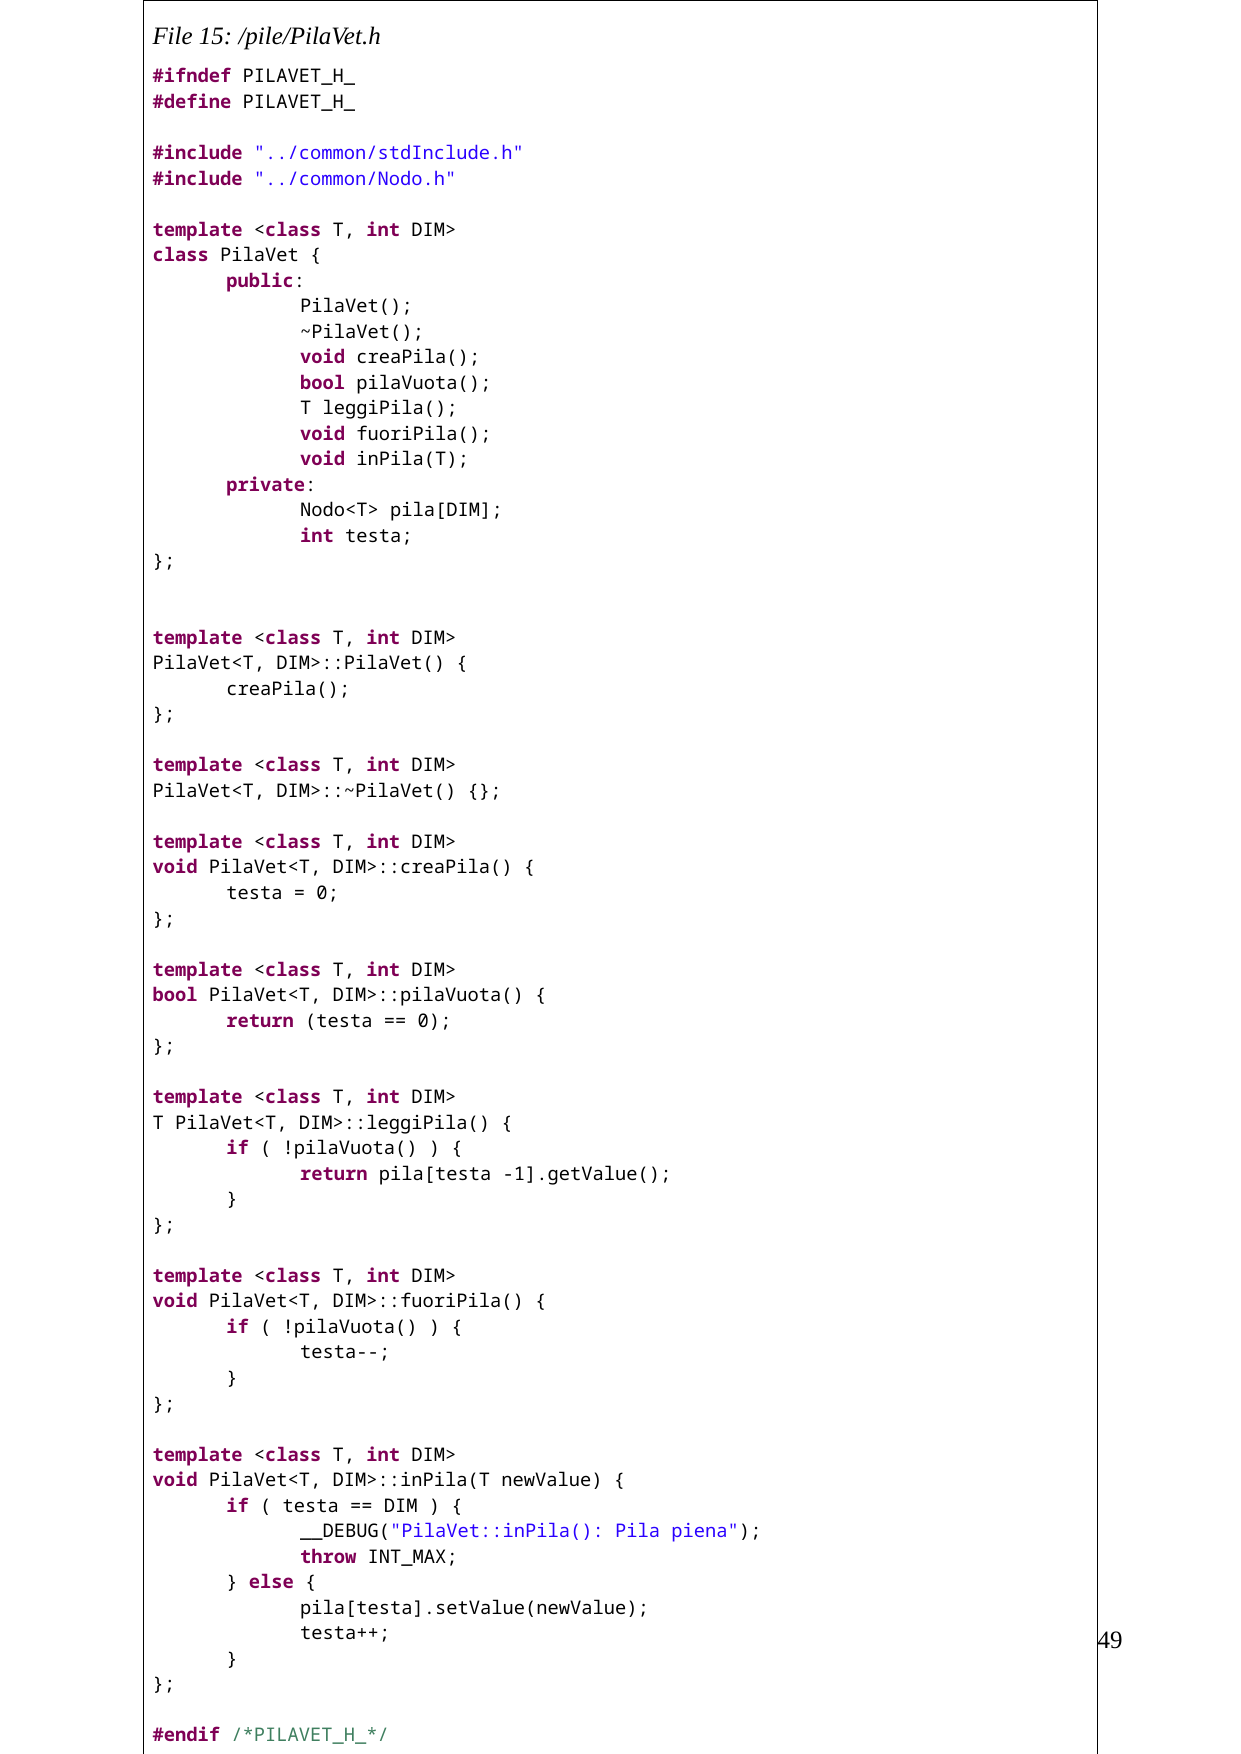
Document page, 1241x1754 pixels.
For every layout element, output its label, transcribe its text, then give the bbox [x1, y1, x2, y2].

text testa = 0; [152, 879, 1088, 905]
text void fuoriPila(); [152, 420, 1088, 446]
text #define PILAVET_H_ [152, 88, 1088, 114]
text template <class T, int DIM> [152, 1083, 1088, 1109]
text template <class T, int DIM> [152, 956, 1088, 981]
text bool PilaVet<T, DIM>::pilaVuota() { [152, 981, 1088, 1007]
text PilaVet<T, DIM>::PilaVet() { [152, 650, 1088, 675]
text File 15: /pile/PilaVet.h [152, 21, 1088, 50]
text testa++; [152, 1619, 1088, 1645]
text template <class T, int DIM> [152, 752, 1088, 777]
text private: [152, 471, 1088, 497]
text } [152, 1186, 1088, 1211]
text pila[testa].setValue(newValue); [152, 1594, 1088, 1619]
text T leggiPila(); [152, 394, 1088, 420]
text ~PilaVet(); [152, 318, 1088, 343]
text } else { [152, 1568, 1088, 1594]
text Nodo<T> pila[DIM]; [152, 497, 1088, 522]
text void PilaVet<T, DIM>::fuoriPila() { [152, 1288, 1088, 1313]
text }; [152, 1671, 1088, 1696]
text #include "../common/stdInclude.h" [152, 139, 1088, 165]
text template <class T, int DIM> [152, 828, 1088, 854]
text return pila[testa -1].getValue(); [152, 1160, 1088, 1186]
text void PilaVet<T, DIM>::inPila(T newValue) { [152, 1466, 1088, 1492]
text #include "../common/Nodo.h" [152, 165, 1088, 190]
text PilaVet(); [152, 292, 1088, 318]
text class PilaVet { [152, 241, 1088, 267]
text return (testa == 0); [152, 1007, 1088, 1032]
text void creaPila(); [152, 343, 1088, 369]
text if ( !pilaVuota() ) { [152, 1134, 1088, 1160]
text }; [152, 548, 1088, 573]
text template <class T, int DIM> [152, 1262, 1088, 1288]
text if ( !pilaVuota() ) { [152, 1313, 1088, 1339]
text creaPila(); [152, 675, 1088, 701]
text bool pilaVuota(); [152, 369, 1088, 394]
text PilaVet<T, DIM>::~PilaVet() {}; [152, 777, 1088, 803]
text #ifndef PILAVET_H_ [152, 63, 1088, 88]
text }; [152, 701, 1088, 726]
text }; [152, 1032, 1088, 1058]
text void inPila(T); [152, 446, 1088, 471]
text template <class T, int DIM> [152, 1441, 1088, 1466]
text void PilaVet<T, DIM>::creaPila() { [152, 854, 1088, 879]
text }; [152, 1390, 1088, 1415]
text throw INT_MAX; [152, 1543, 1088, 1568]
text testa--; [152, 1339, 1088, 1364]
text }; [152, 1211, 1088, 1237]
text } [152, 1645, 1088, 1671]
text int testa; [152, 522, 1088, 548]
text T PilaVet<T, DIM>::leggiPila() { [152, 1109, 1088, 1134]
text #endif /*PILAVET_H_*/ [152, 1722, 1088, 1745]
text }; [152, 905, 1088, 930]
text public: [152, 267, 1088, 292]
text __DEBUG("PilaVet::inPila(): Pila piena"); [152, 1517, 1088, 1543]
text } [152, 1364, 1088, 1390]
text if ( testa == DIM ) { [152, 1492, 1088, 1517]
text template <class T, int DIM> [152, 624, 1088, 650]
text template <class T, int DIM> [152, 216, 1088, 241]
